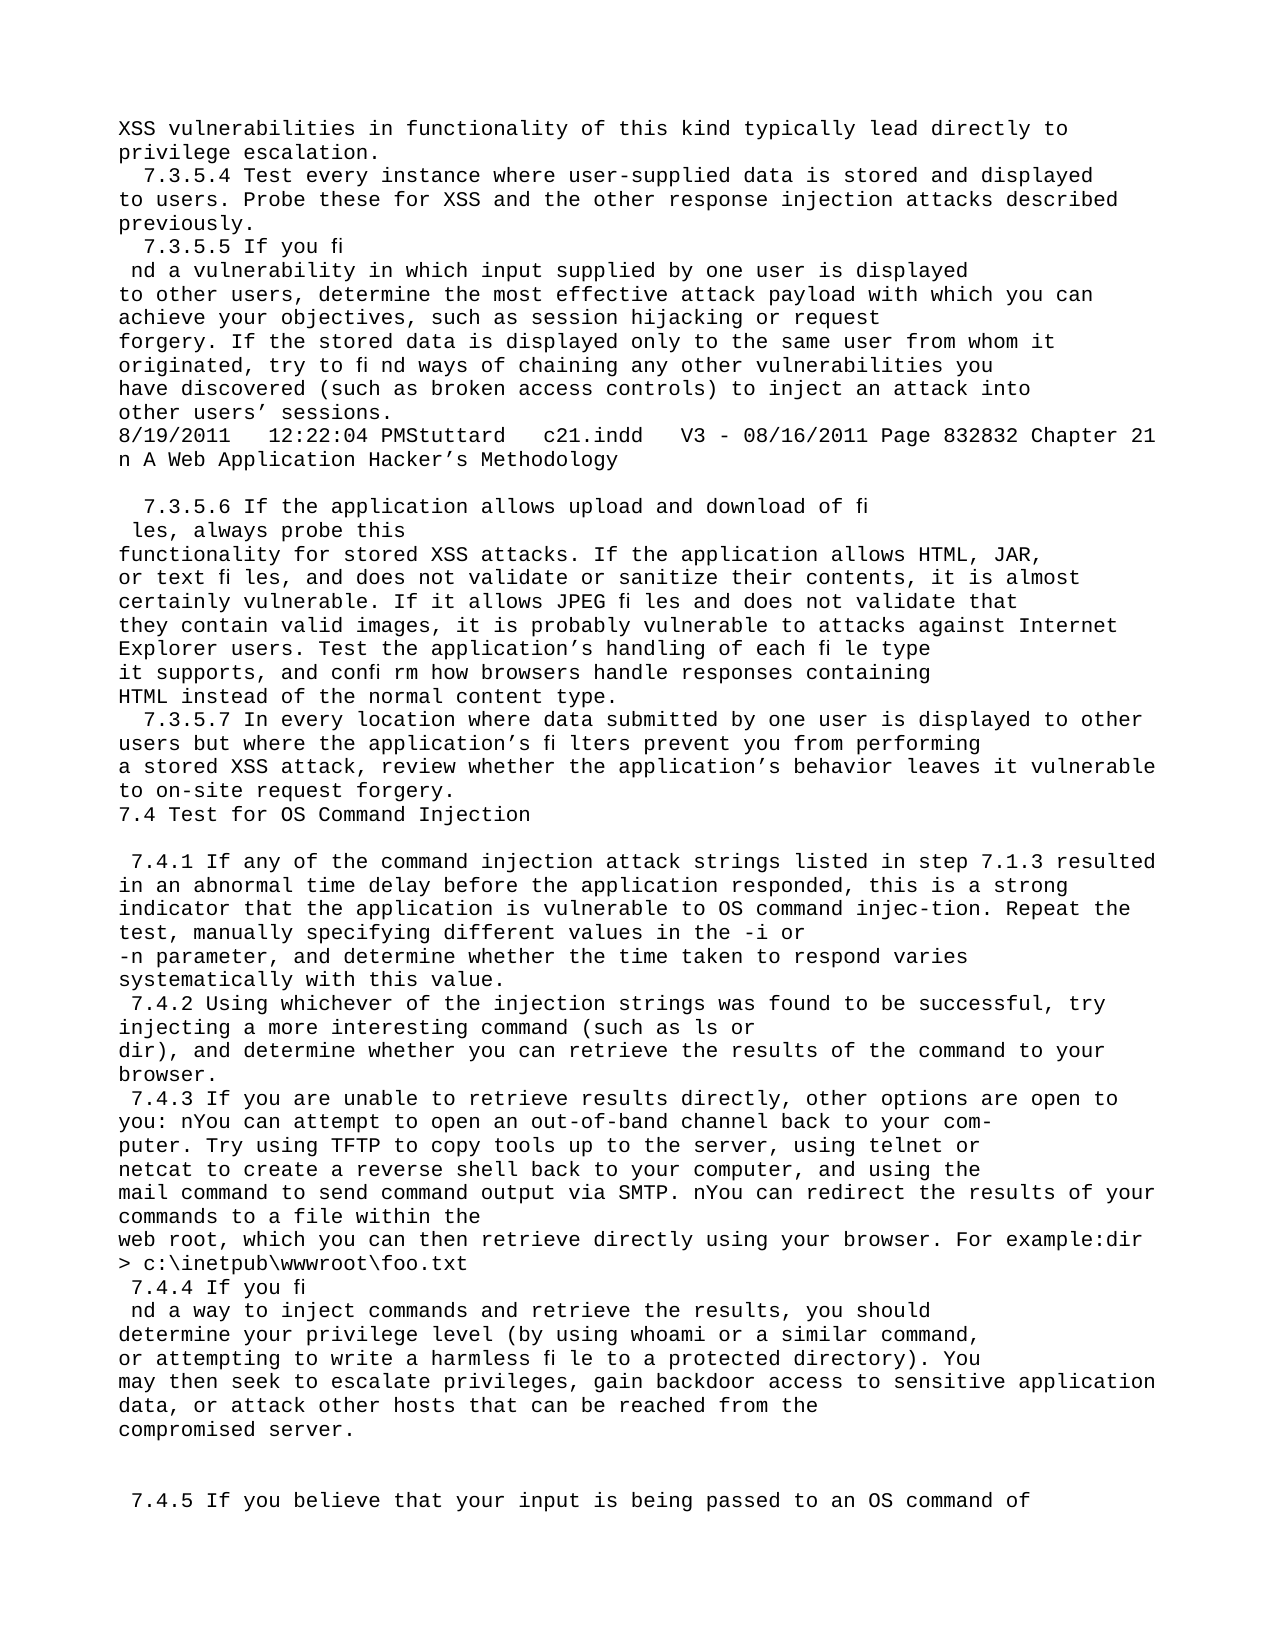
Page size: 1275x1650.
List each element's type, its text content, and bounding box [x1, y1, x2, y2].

text they contain valid images, it is probably vulnerable to attacks against Internet Explorer users. Test the application’s handling of each ﬁ le type [118, 615, 1157, 662]
text 8/19/2011 12:22:04 PMStuttard c21.indd V3 - 08/16/2011 Page 832832 Chapter 21 [118, 426, 1157, 449]
text 7.4 Test for OS Command Injection [118, 804, 1157, 827]
text 7.4.2 Using whichever of the injection strings was found to be successful, try [118, 993, 1157, 1017]
text nd a way to inject commands and retrieve the results, you should [118, 1300, 1157, 1324]
text 7.3.5.5 If you ﬁ [118, 236, 1157, 260]
text users but where the application’s ﬁ lters prevent you from performing [118, 733, 1157, 757]
text compromised server. [118, 1419, 1157, 1442]
text certainly vulnerable. If it allows JPEG ﬁ les and does not validate that [118, 591, 1157, 615]
text les, always probe this [118, 520, 1157, 544]
text determine your privilege level (by using whoami or a similar command, [118, 1324, 1157, 1348]
text 7.4.1 If any of the command injection attack strings listed in step 7.1.3 resulted [118, 851, 1157, 875]
text 7.4.4 If you ﬁ [118, 1277, 1157, 1300]
text -n parameter, and determine whether the time taken to respond varies [118, 946, 1157, 969]
text HTML instead of the normal content type. [118, 686, 1157, 709]
text puter. Try using TFTP to copy tools up to the server, using telnet or [118, 1135, 1157, 1158]
text nd a vulnerability in which input supplied by one user is displayed [118, 260, 1157, 284]
text other users’ sessions. [118, 402, 1157, 426]
text may then seek to escalate privileges, gain backdoor access to sensitive application data, or attack other hosts that can be reached from the [118, 1371, 1157, 1419]
text 7.4.3 If you are unable to retrieve results directly, other options are open to [118, 1088, 1157, 1111]
text it supports, and conﬁ rm how browsers handle responses containing [118, 662, 1157, 686]
text 7.3.5.6 If the application allows upload and download of ﬁ [118, 496, 1157, 520]
text to other users, determine the most effective attack payload with which you can achieve your objectives, such as session hijacking or request [118, 284, 1157, 331]
text dir), and determine whether you can retrieve the results of the command to your browser. [118, 1040, 1157, 1088]
text 7.4.5 If you believe that your input is being passed to an OS command of [118, 1489, 1157, 1513]
text forgery. If the stored data is displayed only to the same user from whom it originated, try to ﬁ nd ways of chaining any other vulnerabilities you [118, 331, 1157, 378]
text injecting a more interesting command (such as ls or [118, 1017, 1157, 1040]
text XSS vulnerabilities in functionality of this kind typically lead directly to privilege escalation. [118, 118, 1157, 165]
text netcat to create a reverse shell back to your computer, and using the [118, 1158, 1157, 1182]
text in an abnormal time delay before the application responded, this is a strong indicator that the application is vulnerable to OS command injec-tion. Repeat the test, manually specifying different values in the -i or [118, 875, 1157, 946]
text a stored XSS attack, review whether the application’s behavior leaves it vulnerable to on-site request forgery. [118, 757, 1157, 804]
text or text ﬁ les, and does not validate or sanitize their contents, it is almost [118, 567, 1157, 591]
text 7.3.5.4 Test every instance where user-supplied data is stored and displayed [118, 165, 1157, 189]
text to users. Probe these for XSS and the other response injection attacks described previously. [118, 189, 1157, 236]
text n A Web Application Hacker’s Methodology [118, 449, 1157, 473]
text web root, which you can then retrieve directly using your browser. For example:dir > c:\inetpub\wwwroot\foo.txt [118, 1229, 1157, 1277]
text have discovered (such as broken access controls) to inject an attack into [118, 378, 1157, 402]
text or attempting to write a harmless ﬁ le to a protected directory). You [118, 1348, 1157, 1371]
text you: nYou can attempt to open an out-of-band channel back to your com- [118, 1111, 1157, 1135]
text mail command to send command output via SMTP. nYou can redirect the results of your commands to a file within the [118, 1182, 1157, 1229]
text 7.3.5.7 In every location where data submitted by one user is displayed to other [118, 709, 1157, 733]
text systematically with this value. [118, 969, 1157, 993]
text functionality for stored XSS attacks. If the application allows HTML, JAR, [118, 544, 1157, 567]
